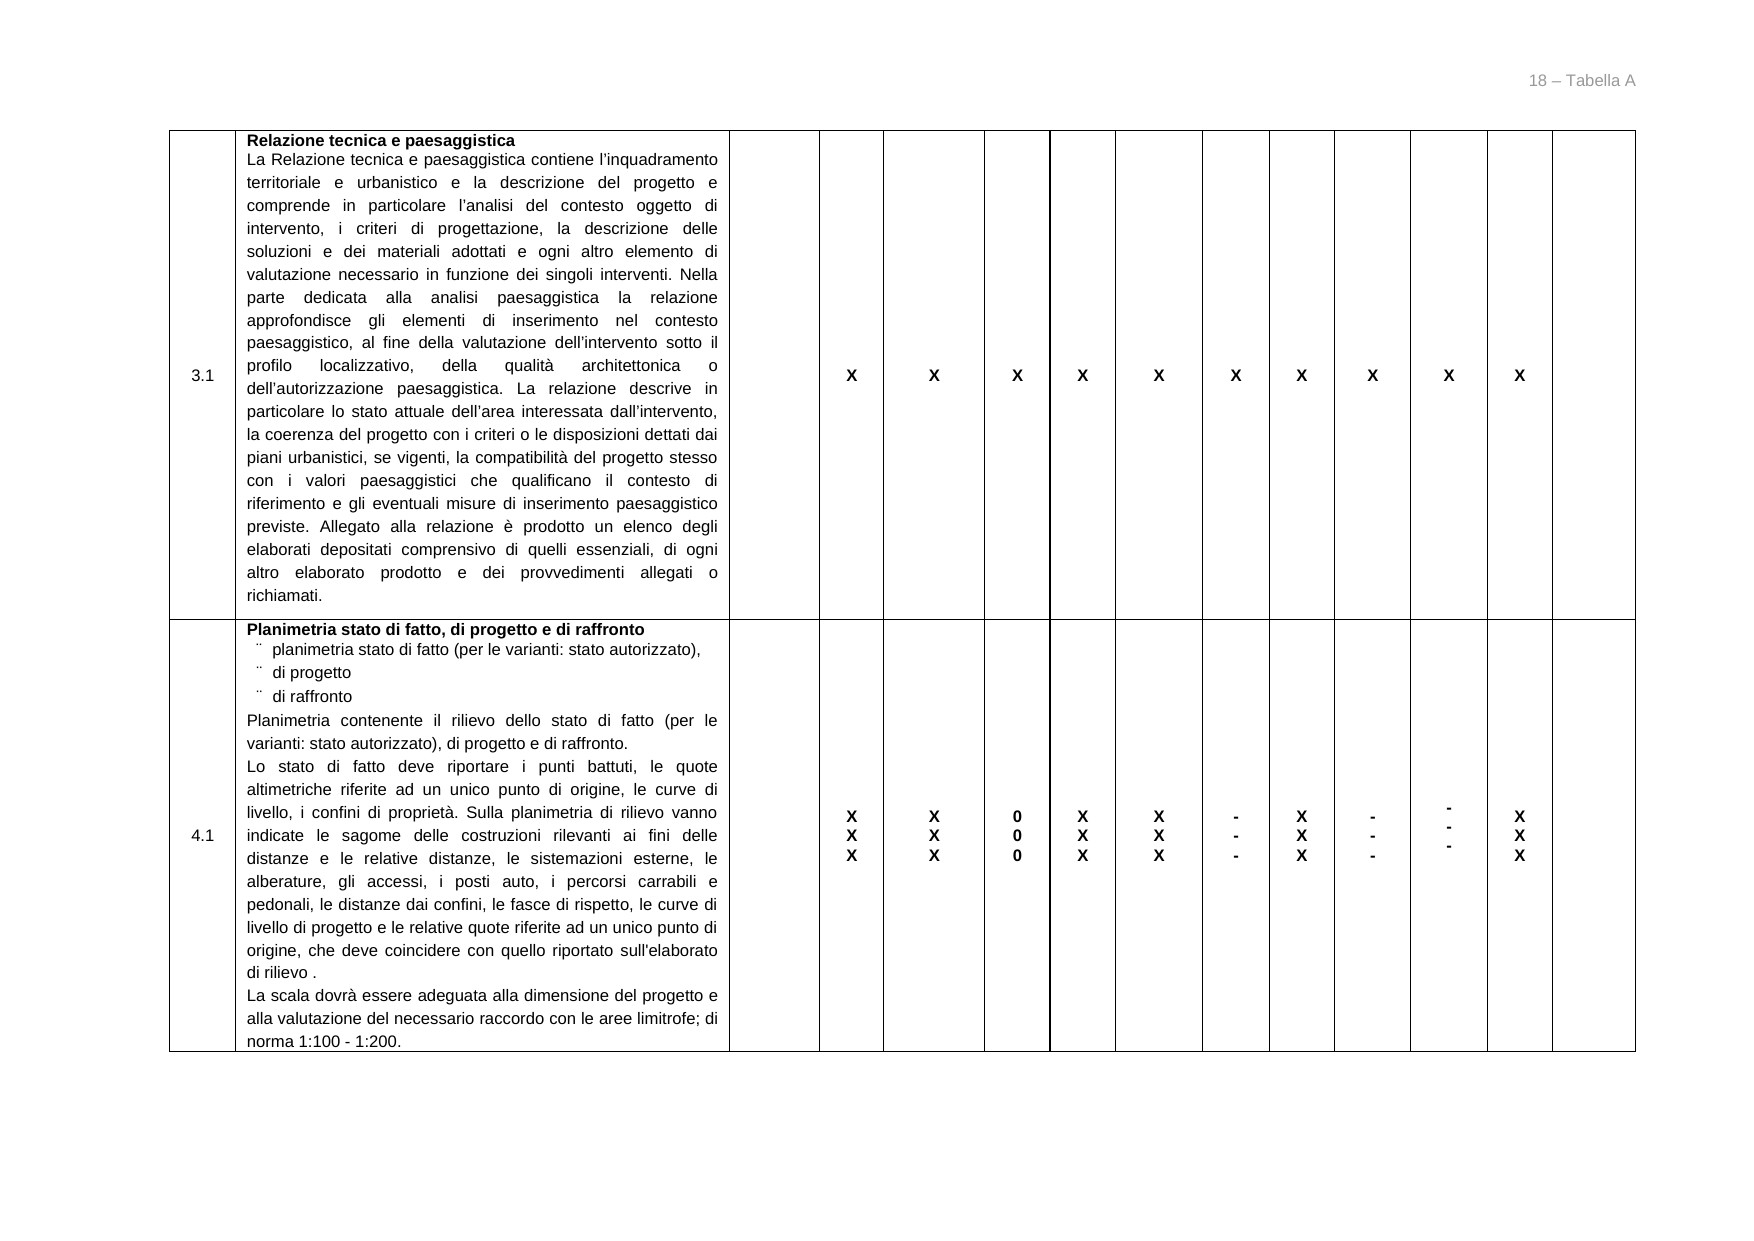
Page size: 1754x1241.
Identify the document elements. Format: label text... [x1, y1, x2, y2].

table_cell 0 0 0 [985, 620, 1049, 1051]
table_cell X [1051, 131, 1115, 619]
table_cell X X X [1270, 620, 1334, 1051]
table_cell - - - [1203, 620, 1269, 1051]
table_cell [730, 131, 819, 619]
table_cell Planimetria stato di fatto, di progetto e di raffronto  ¨ planimetria stato di fatto (per le varianti: stato autorizzato),  ¨ di progetto  ¨ di raffronto Planimetria contenente il rilievo dello stato di fatto (per le varianti: stato autorizzato), di progetto e di raffronto. Lo stato di fatto deve riportare i punti battuti, le quote altimetriche riferite ad un unico punto di origine, le curve di livello, i confini di proprietà. Sulla planimetria di rilievo vanno indicate le sagome delle costruzioni rilevanti ai fini delle distanze e le relative distanze, le sistemazioni esterne, le alberature, gli accessi, i posti auto, i percorsi carrabili e pedonali, le distanze dai confini, le fasce di rispetto, le curve di livello di progetto e le relative quote riferite ad un unico punto di origine, che deve coincidere con quello riportato sull'elaborato di rilievo . La scala dovrà essere adeguata alla dimensione del progetto e alla valutazione del necessario raccordo con le aree limitrofe; di norma 1:100 - 1:200. [236, 620, 729, 1051]
table_cell X X X [820, 620, 883, 1051]
table_cell X X X [884, 620, 984, 1051]
table_cell X [985, 131, 1049, 619]
table_cell X [1488, 131, 1552, 619]
table_cell X [1116, 131, 1202, 619]
table_cell - - - [1411, 620, 1487, 1051]
table_cell 4.1 [170, 620, 235, 1051]
table_cell X [1335, 131, 1410, 619]
table_cell X [1411, 131, 1487, 619]
table_cell X [1270, 131, 1334, 619]
table_cell X X X [1051, 620, 1115, 1051]
table_cell X X X [1488, 620, 1552, 1051]
table_cell [1553, 620, 1635, 1051]
table_cell X [884, 131, 984, 619]
table_cell 3.1 [170, 131, 235, 619]
table_cell [730, 620, 819, 1051]
table_cell X [1203, 131, 1269, 619]
table_cell - - - [1335, 620, 1410, 1051]
table_cell Relazione tecnica e paesaggistica La Relazione tecnica e paesaggistica contiene l’inquadramento territoriale e urbanistico e la descrizione del progetto e comprende in particolare l’analisi del contesto oggetto di intervento, i criteri di progettazione, la descrizione delle soluzioni e dei materiali adottati e ogni altro elemento di valutazione necessario in funzione dei singoli interventi. Nella parte dedicata alla analisi paesaggistica la relazione approfondisce gli elementi di inserimento nel contesto paesaggistico, al fine della valutazione dell’intervento sotto il profilo localizzativo, della qualità architettonica o dell’autorizzazione paesaggistica. La relazione descrive in particolare lo stato attuale dell’area interessata dall’intervento, la coerenza del progetto con i criteri o le disposizioni dettati dai piani urbanistici, se vigenti, la compatibilità del progetto stesso con i valori paesaggistici che qualificano il contesto di riferimento e gli eventuali misure di inserimento paesaggistico previste. Allegato alla relazione è prodotto un elenco degli elaborati depositati comprensivo di quelli essenziali, di ogni altro elaborato prodotto e dei provvedimenti allegati o richiamati. [236, 131, 729, 619]
table_cell [1553, 131, 1635, 619]
table_cell X [820, 131, 883, 619]
table_cell X X X [1116, 620, 1202, 1051]
